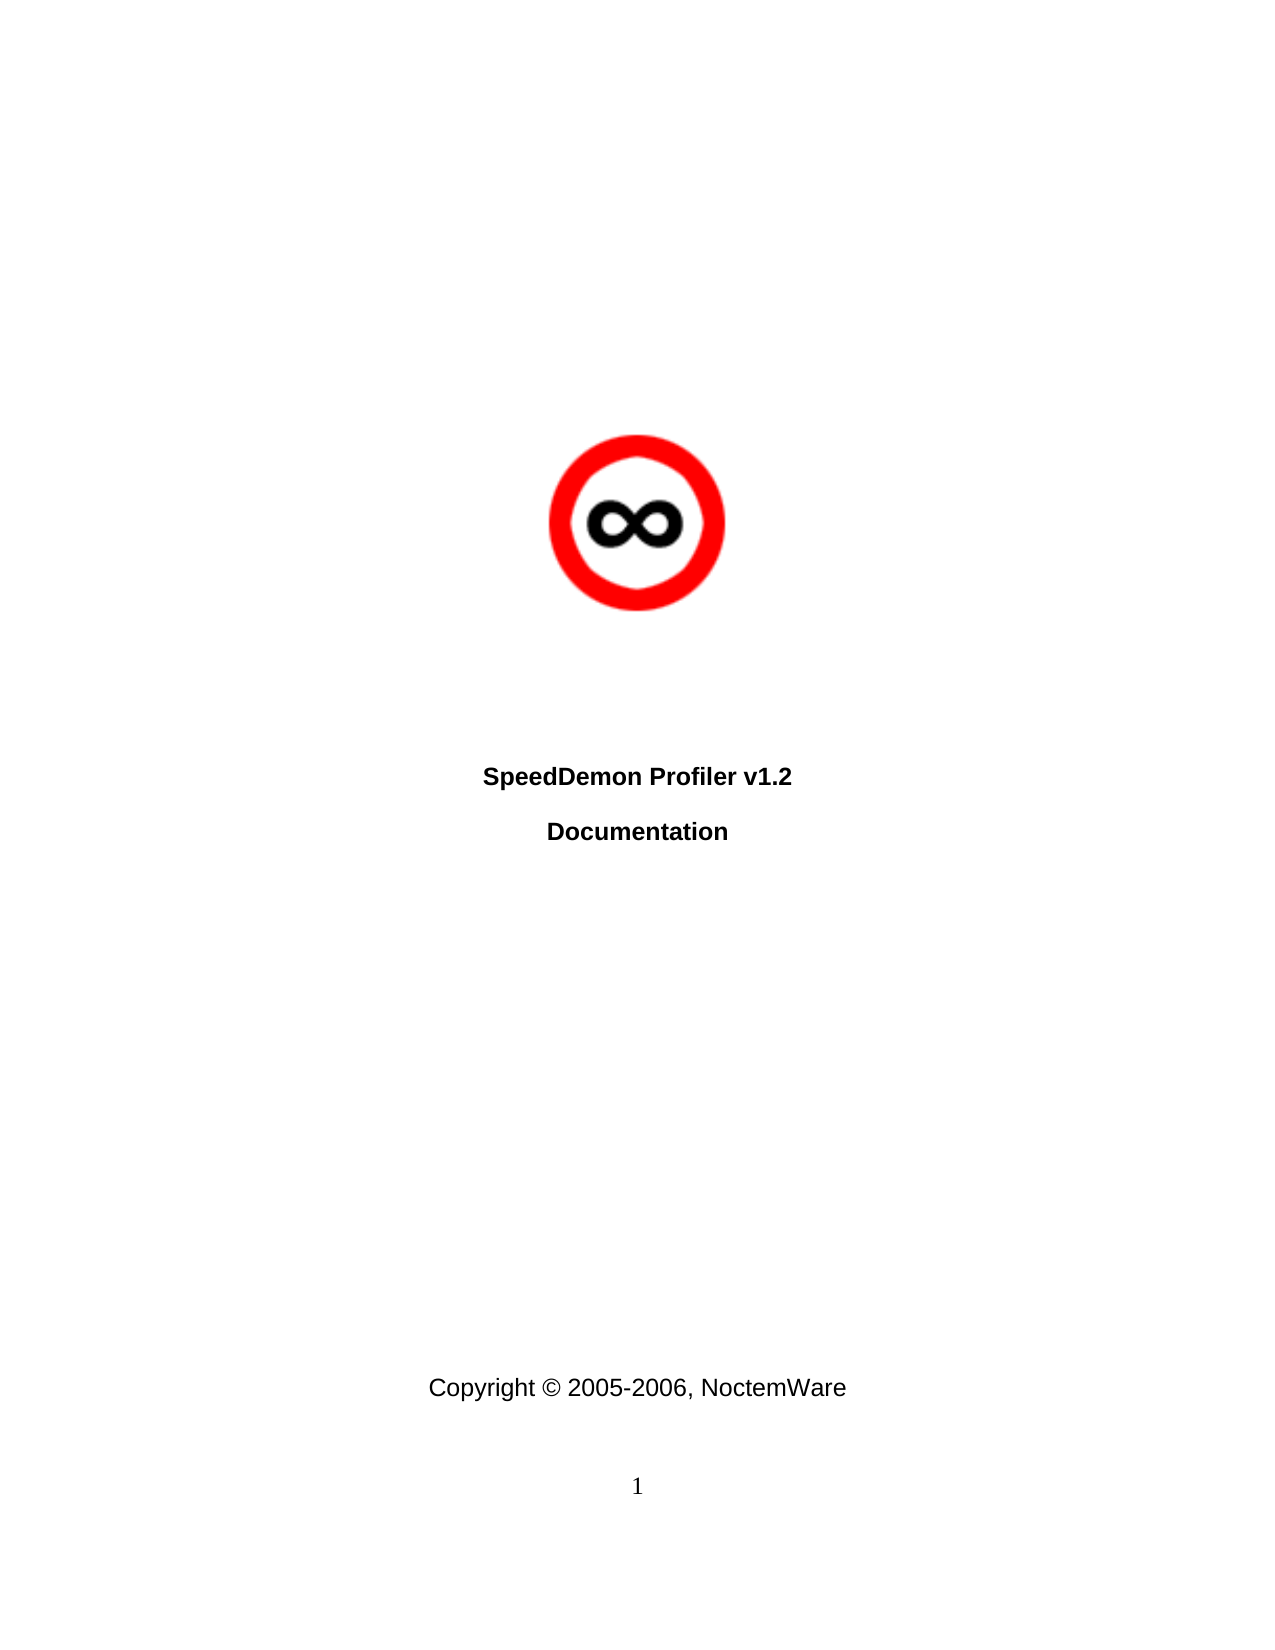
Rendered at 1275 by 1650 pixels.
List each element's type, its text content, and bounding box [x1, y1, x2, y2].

picture [536, 423, 736, 624]
text Copyright © 2005-2006, NoctemWare [187, 1373, 1087, 1401]
text Documentation [187, 818, 1087, 846]
text SpeedDemon Profiler v1.2 [187, 762, 1087, 790]
